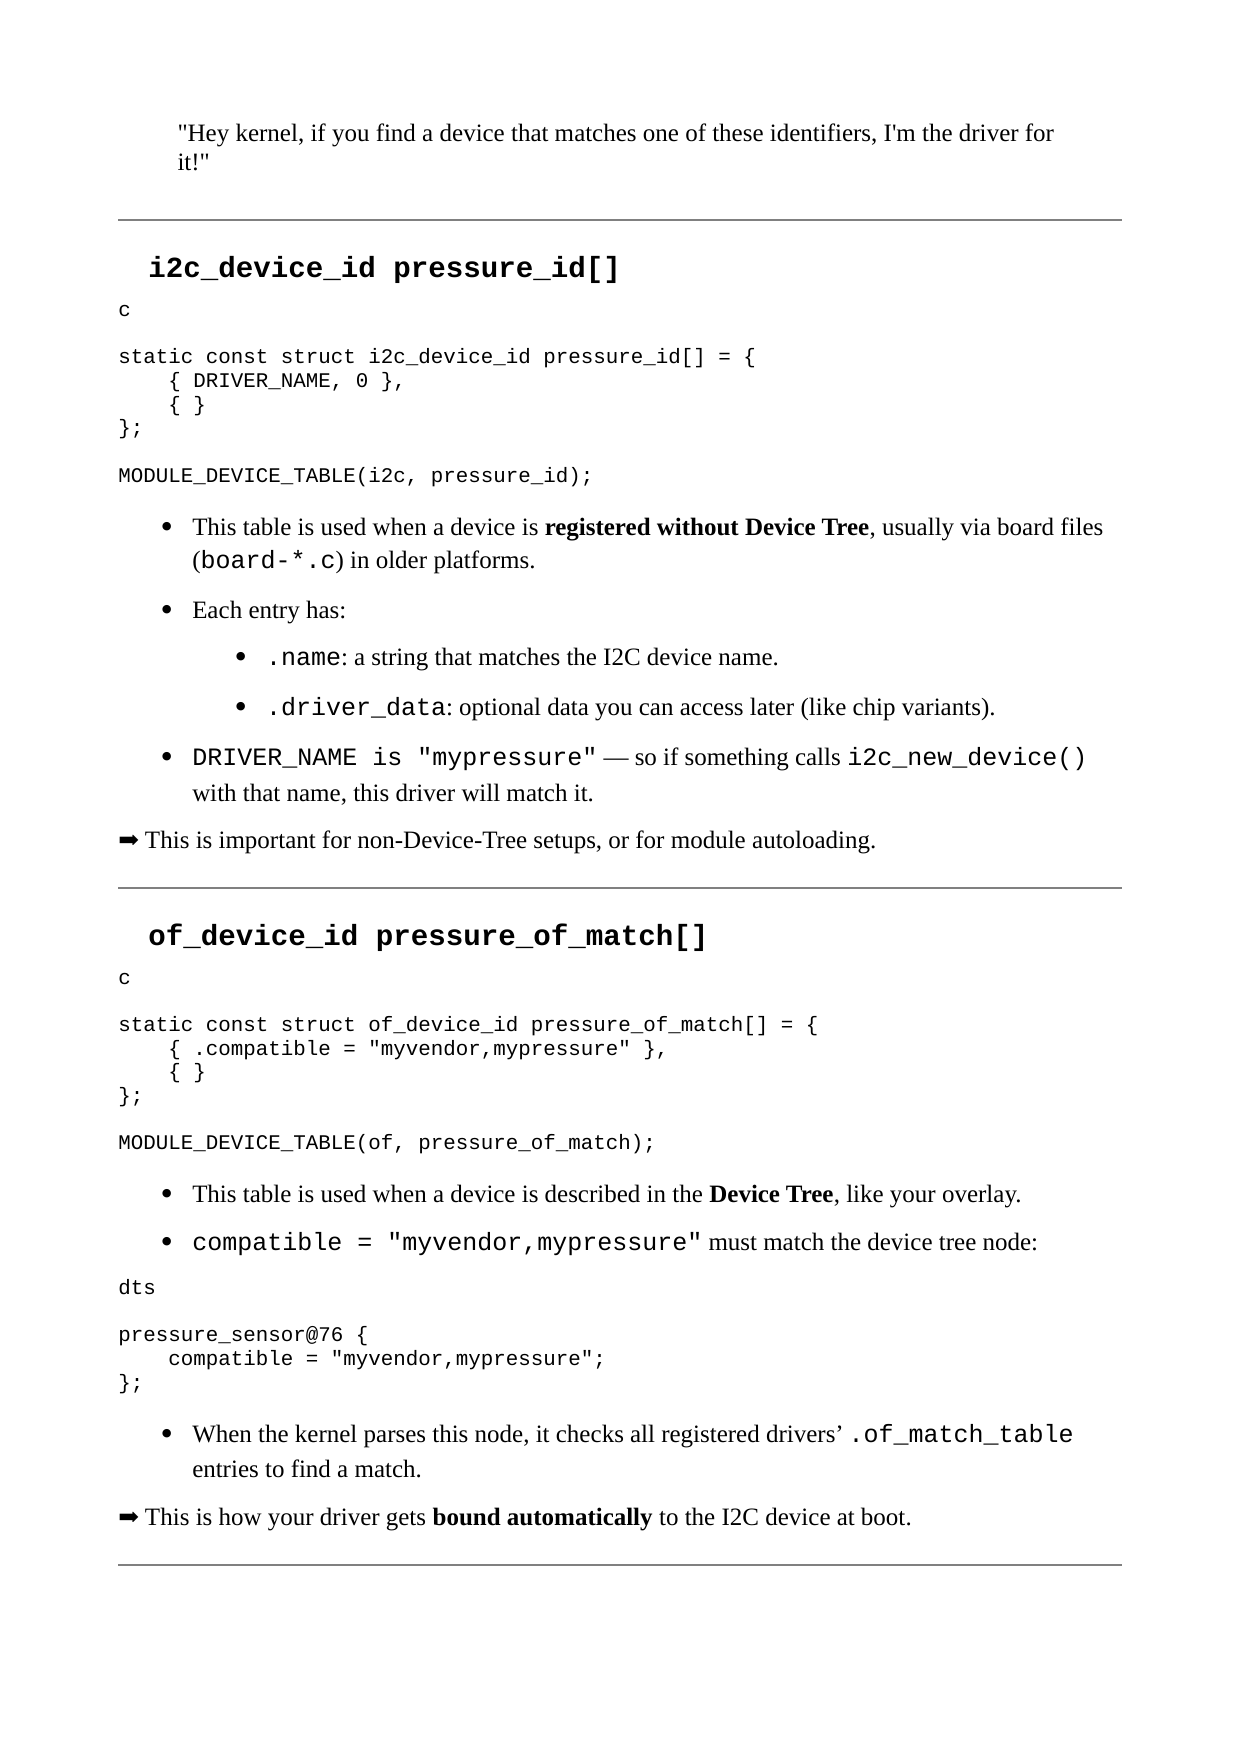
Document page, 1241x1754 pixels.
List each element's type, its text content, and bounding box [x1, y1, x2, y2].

text static const struct of_device_id pressure_of_match[] = { [118, 1014, 1122, 1038]
text }; [118, 1085, 1122, 1109]
text "Hey kernel, if you find a device that matches one of these identifiers, I'm the driver for it!" [177, 118, 1063, 176]
list When the kernel parses this node, it checks all registered drivers’ .of_match_table entries to find a match. [162, 1419, 1122, 1483]
list .name: a string that matches the I2C device name. [236, 642, 1122, 673]
text dts [118, 1277, 1122, 1301]
text ➡️ This is important for non-Device-Tree setups, or for module autoloading. [118, 825, 1122, 854]
list .driver_data: optional data you can access later (like chip variants). [236, 692, 1122, 723]
text c [118, 299, 1122, 323]
text pressure_sensor@76 { [118, 1324, 1122, 1348]
text }; [118, 1372, 1122, 1395]
text { } [118, 394, 1122, 417]
text ➡️ This is how your driver gets bound automatically to the I2C device at boot. [118, 1502, 1122, 1531]
text MODULE_DEVICE_TABLE(i2c, pressure_id); [118, 464, 1122, 488]
text { } [118, 1061, 1122, 1085]
text { DRIVER_NAME, 0 }, [118, 370, 1122, 394]
text MODULE_DEVICE_TABLE(of, pressure_of_match); [118, 1132, 1122, 1156]
text }; [118, 417, 1122, 441]
text static const struct i2c_device_id pressure_id[] = { [118, 346, 1122, 370]
subtitle 🌳 of_device_id pressure_of_match[] [118, 918, 1122, 954]
list compatible = "myvendor,mypressure" must match the device tree node: [162, 1227, 1122, 1258]
list Each entry has: [162, 595, 1122, 624]
text { .compatible = "myvendor,mypressure" }, [118, 1038, 1122, 1061]
list This table is used when a device is described in the Device Tree, like your overlay. [162, 1179, 1122, 1208]
text c [118, 967, 1122, 990]
list DRIVER_NAME is "mypressure" — so if something calls i2c_new_device() with that name, this driver will match it. [162, 742, 1122, 806]
list This table is used when a device is registered without Device Tree, usually via board files (board-*.c) in older platforms. [162, 512, 1122, 576]
text compatible = "myvendor,mypressure"; [118, 1348, 1122, 1372]
subtitle 🔧 i2c_device_id pressure_id[] [118, 251, 1122, 287]
